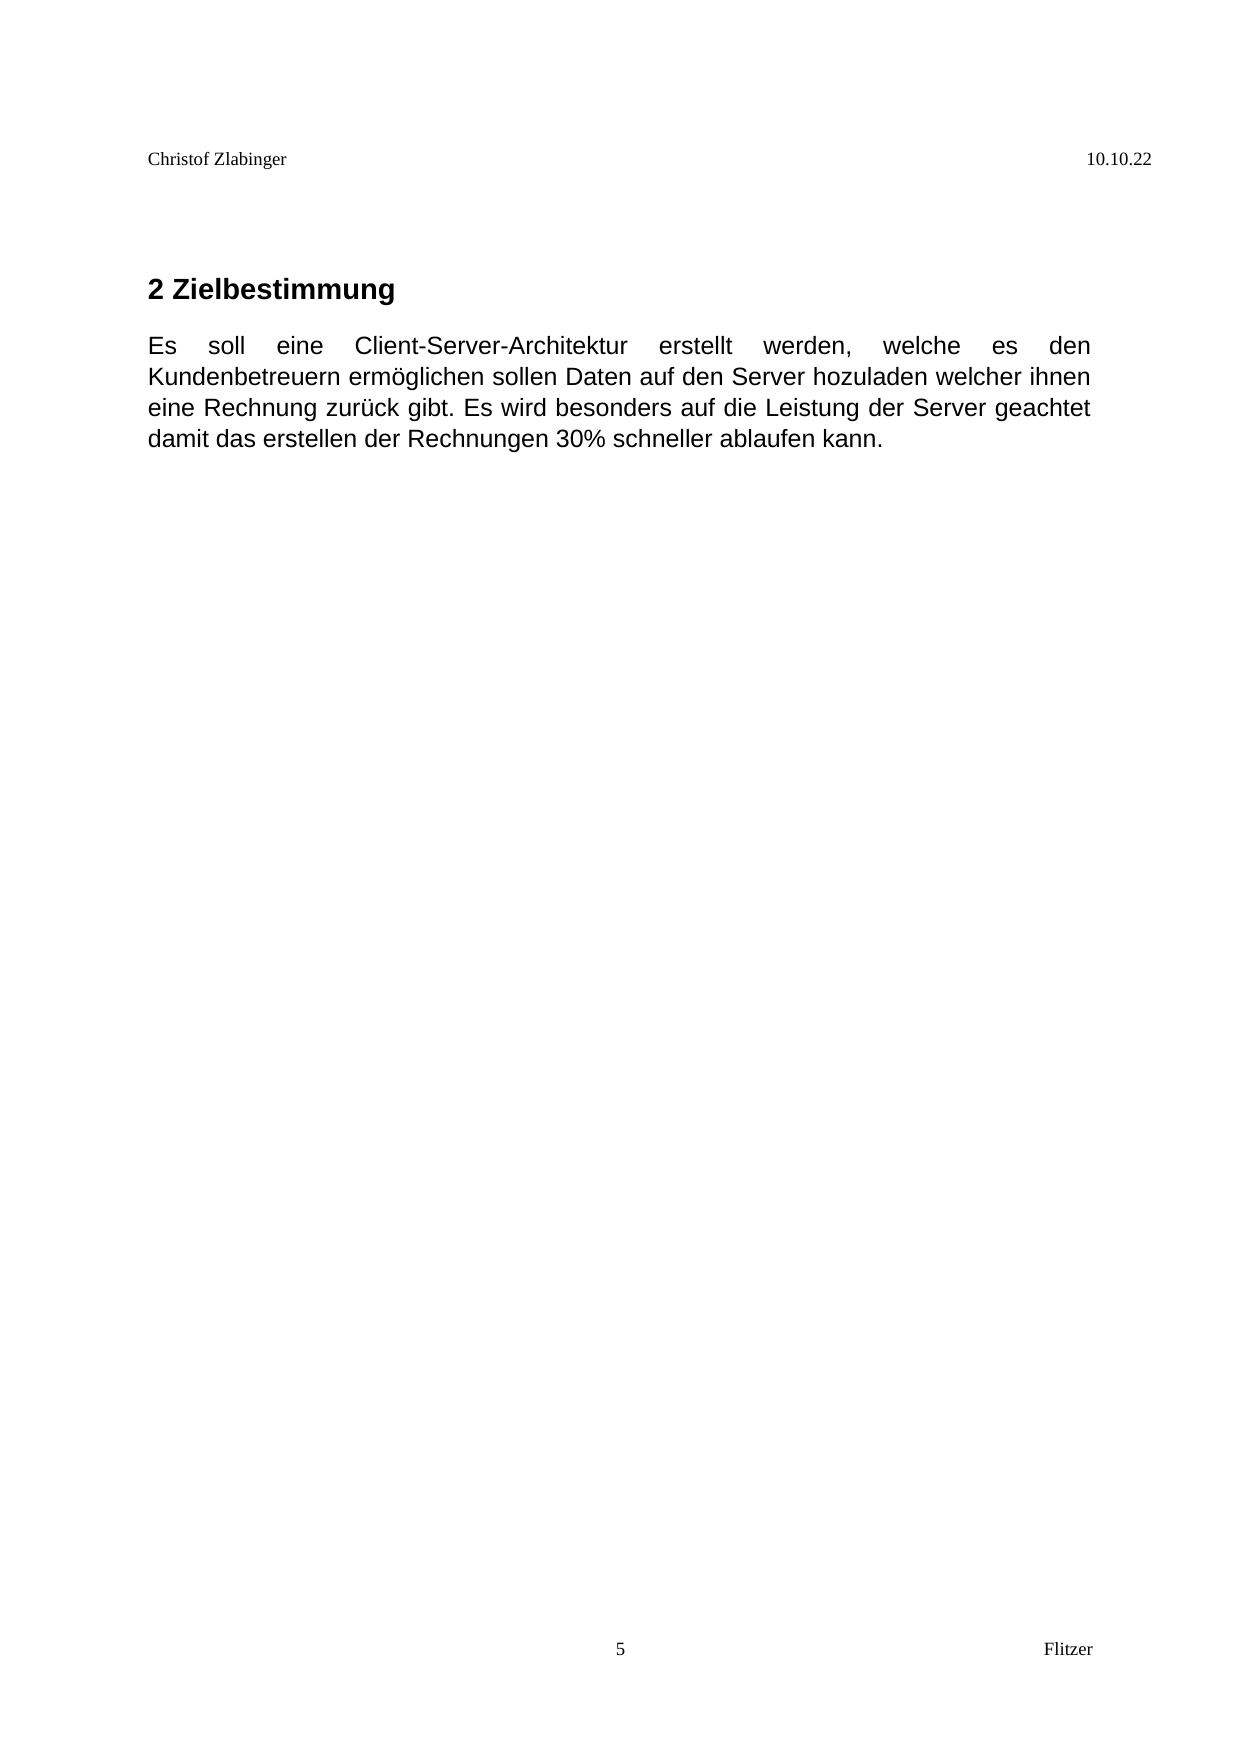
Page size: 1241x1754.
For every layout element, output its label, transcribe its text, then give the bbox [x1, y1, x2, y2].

subtitle Zielbestimmung [148, 272, 1092, 305]
text Es soll eine Client-Server-Architektur erstellt werden, welche es den Kundenbetreuern ermöglichen sollen Daten auf den Server hozuladen welcher ihnen eine Rechnung zurück gibt. Es wird besonders auf die Leistung der Server geachtet damit das erstellen der Rechnungen 30% schneller ablaufen kann. [148, 328, 1092, 453]
